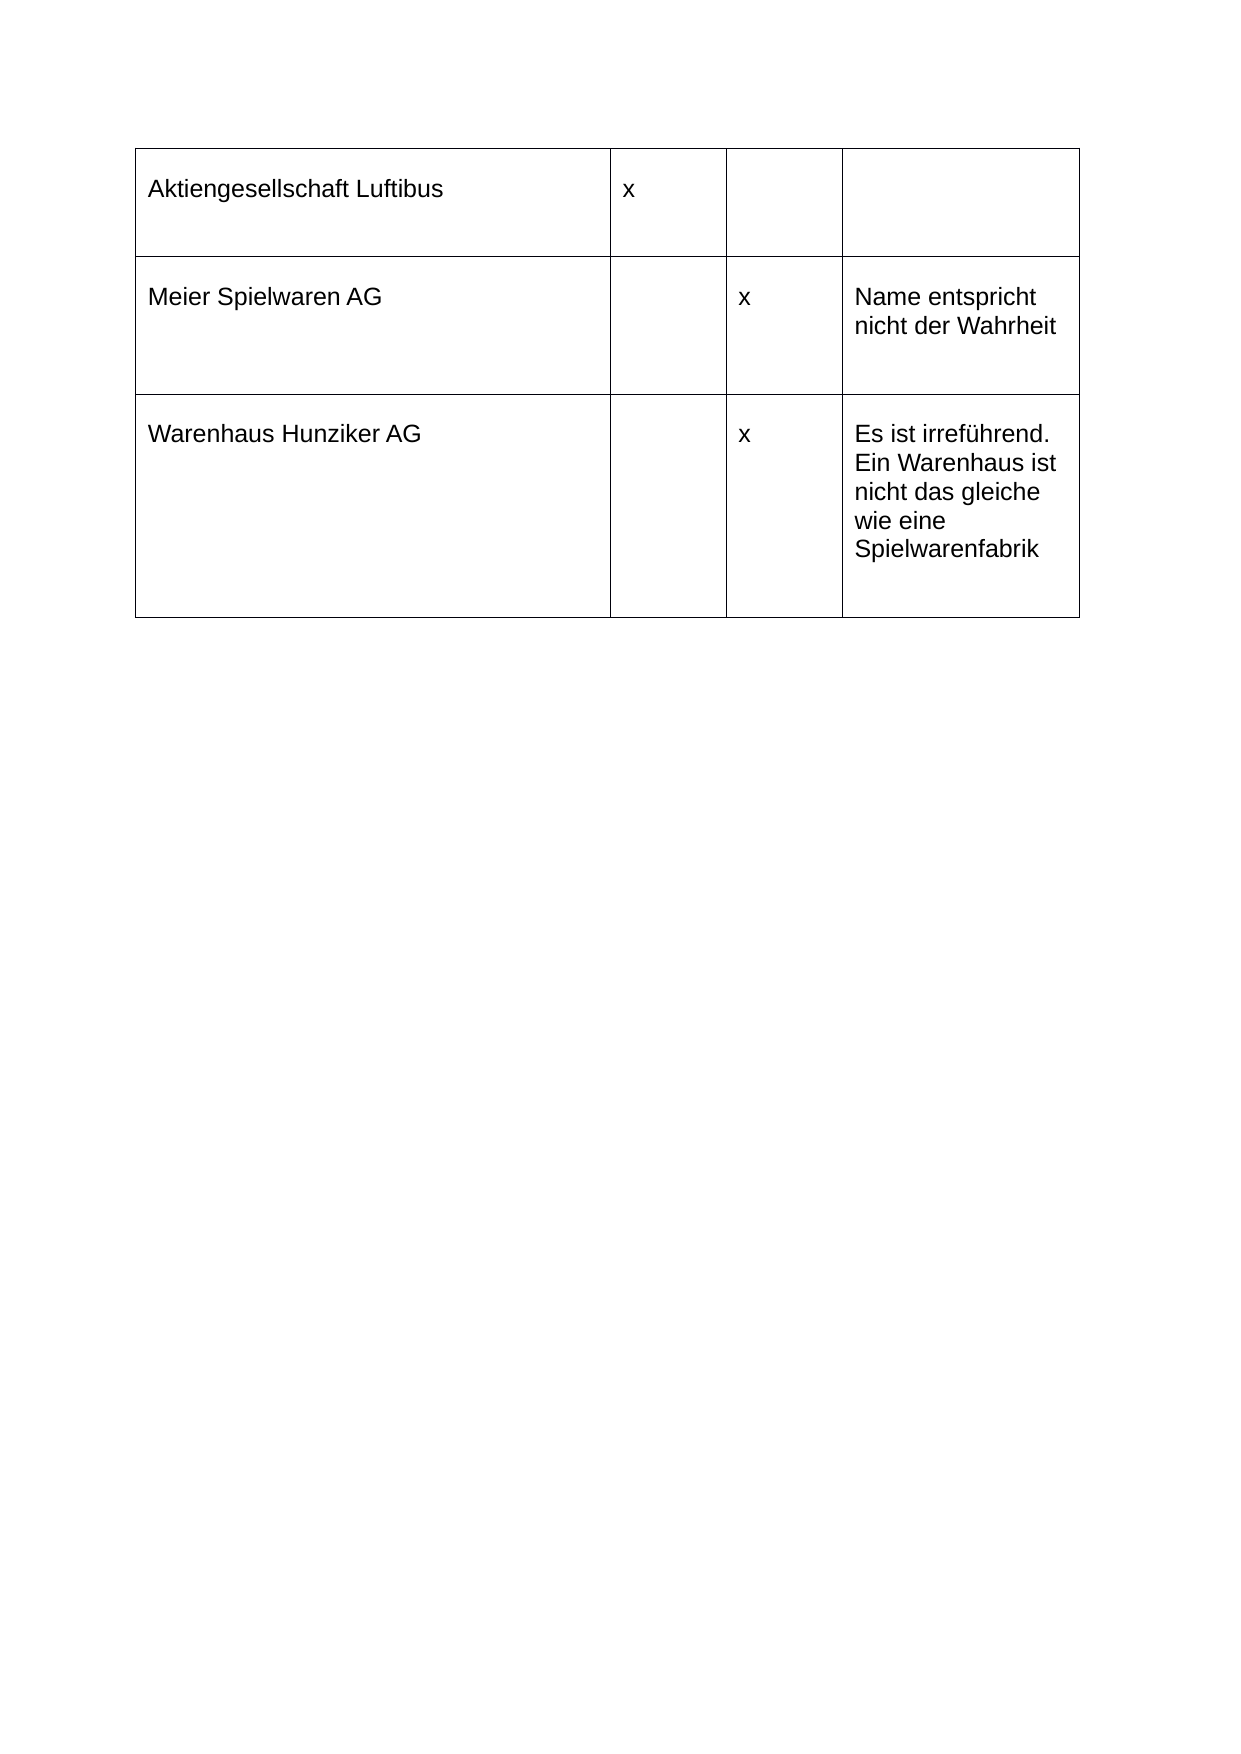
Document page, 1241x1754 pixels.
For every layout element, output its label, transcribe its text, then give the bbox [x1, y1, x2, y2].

table_cell [843, 149, 1079, 256]
table_cell [727, 149, 842, 256]
table_cell [611, 395, 726, 617]
table_cell [611, 257, 726, 393]
table_cell Warenhaus Hunziker AG [136, 395, 610, 617]
table_cell Name entspricht nicht der Wahrheit [843, 257, 1079, 393]
table_cell x [727, 395, 842, 617]
table_cell Es ist irreführend. Ein Warenhaus ist nicht das gleiche wie eine Spielwarenfabrik [843, 395, 1079, 617]
table_cell x [727, 257, 842, 393]
table_cell Meier Spielwaren AG [136, 257, 610, 393]
table_cell x [611, 149, 726, 256]
table_cell Aktiengesellschaft Luftibus [136, 149, 610, 256]
